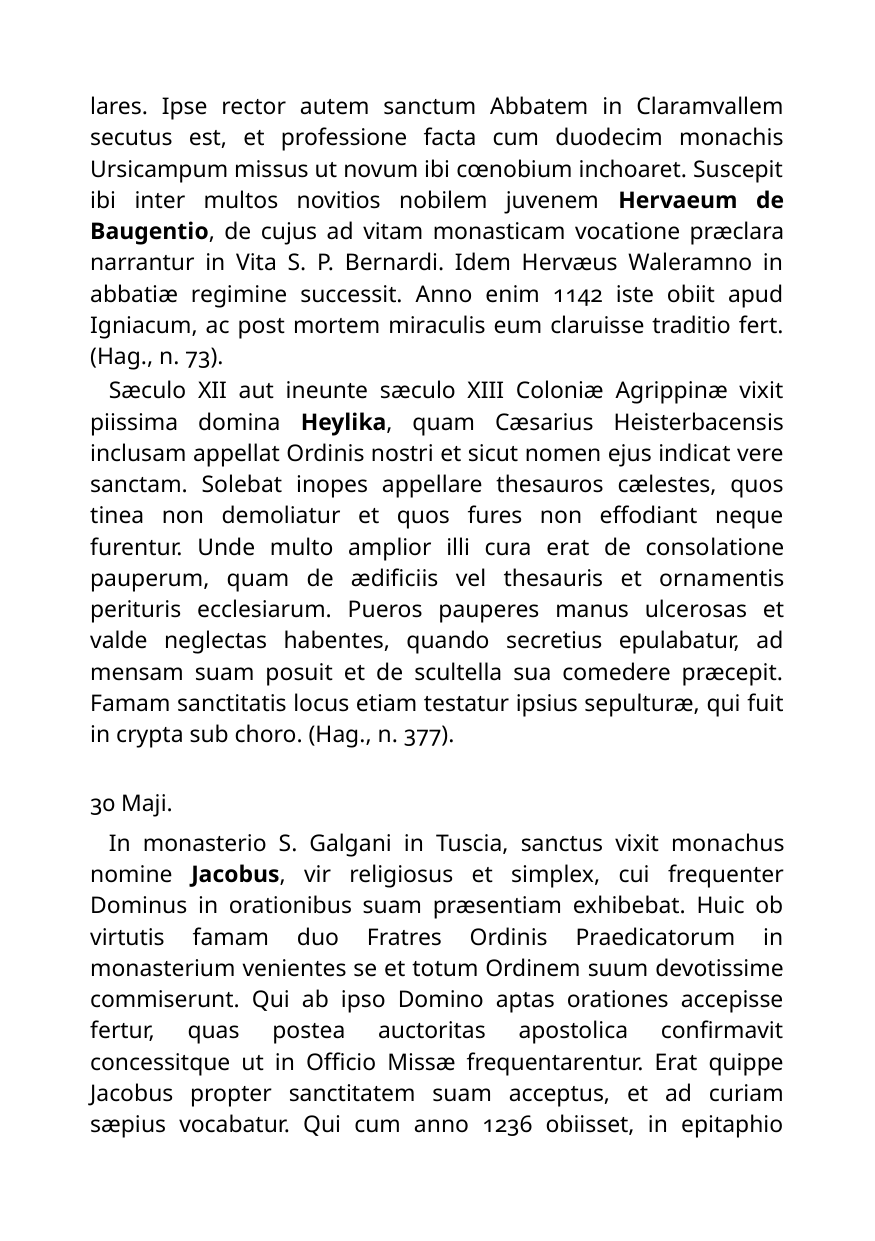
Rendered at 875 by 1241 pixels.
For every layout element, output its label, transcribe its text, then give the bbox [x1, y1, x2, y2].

text In monasterio S. Galgani in Tuscia, sanctus vixit mona­chus nomine Jacobus, vir religiosus et simplex, cui frequenter Dominus in orationibus suam præsentiam exhibebat. Huic ob virtutis famam duo Fratres Ordinis Praedicatorum in monasterium venientes se et totum Ordinem suum devotissime commiserunt. Qui ab ipso Domino aptas orationes accepisse fertur, quas postea auctoritas apostolica confirmavit concessitque ut in Officio Missæ frequentarentur. Erat quippe Jacobus propter sanctitatem suam acceptus, et ad curiam sæpius vocabatur. Qui cum anno 1236 obiisset, in epitaphio [90, 827, 784, 1139]
text lares. Ipse rector autem sanctum Abbatem in Claramvallem secutus est, et professione facta cum duodecim monachis Ursicampum missus ut novum ibi cœnobium inchoaret. Suscepit ibi inter multos novitios nobilem juvenem Hervaeum de Baugentio, de cujus ad vitam monasticam voca­tione præclara narrantur in Vita S. P. Bernardi. Idem Hervæus Waleramno in abbatiæ regimine successit. Anno enim 1142 iste obiit apud Igniacum, ac post mortem miraculis eum claruisse traditio fert. (Hag., n. 73). [90, 90, 784, 371]
text 30 Maji. [90, 787, 784, 818]
text Sæculo XII aut ineunte sæculo XIII Coloniæ Agrippinæ vixit piissima domina Heylika, quam Cæsarius Heisterbacensis inclusam appellat Ordinis nostri et sicut nomen ejus indicat vere sanctam. Solebat inopes appellare thesauros cælestes, quos tinea non demoliatur et quos fures non effodiant neque furentur. Unde multo amplior illi cura erat de conso­latione pauperum, quam de ædificiis vel thesauris et orna­mentis perituris ecclesiarum. Pueros pauperes manus ulce­rosas et valde neglectas habentes, quando secretius epulabatur, ad mensam suam posuit et de scultella sua comedere præcepit. Famam sanctitatis locus etiam testatur ipsius sepulturæ, qui fuit in crypta sub choro. (Hag., n. 377). [90, 374, 784, 749]
